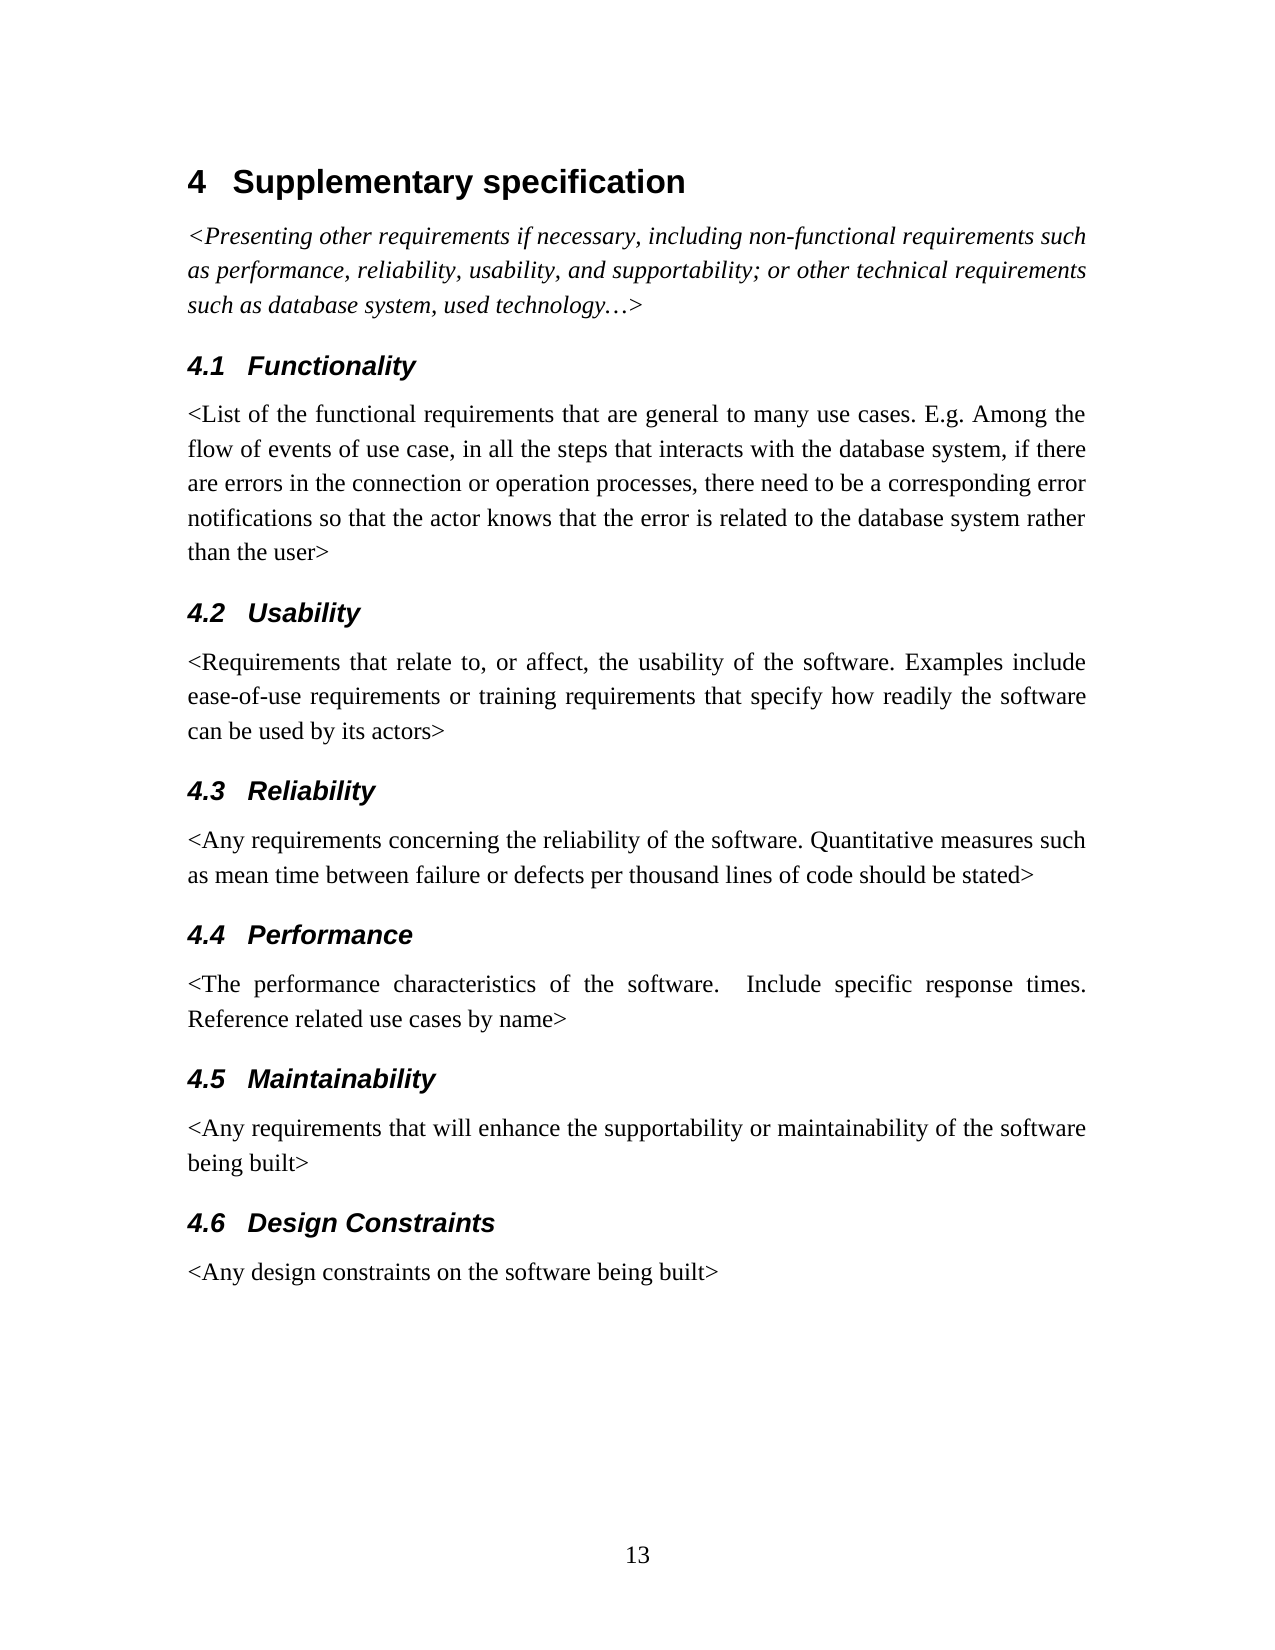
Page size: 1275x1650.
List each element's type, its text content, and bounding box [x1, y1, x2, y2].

text <Any requirements that will enhance the supportability or maintainability of the software being built> [187, 1113, 1087, 1176]
subtitle Design Constraints [187, 1207, 1087, 1238]
subtitle Reliability [187, 775, 1087, 807]
subtitle Functionality [187, 349, 1087, 381]
subtitle Usability [187, 597, 1087, 628]
text <Presenting other requirements if necessary, including non-functional requirements such as performance, reliability, usability, and supportability; or other technical requirements such as database system, used technology…> [187, 221, 1087, 319]
text <Any requirements concerning the reliability of the software. Quantitative measures such as mean time between failure or defects per thousand lines of code should be stated> [187, 825, 1087, 888]
subtitle Maintainability [187, 1063, 1087, 1094]
subtitle Supplementary specification [187, 162, 1087, 201]
text <Requirements that relate to, or affect, the usability of the software. Examples include ease-of-use requirements or training requirements that specify how readily the software can be used by its actors> [187, 647, 1087, 744]
text <Any design constraints on the software being built> [187, 1257, 1087, 1286]
text <List of the functional requirements that are general to many use cases. E.g. Among the flow of events of use case, in all the steps that interacts with the database system, if there are errors in the connection or operation processes, there need to be a corresponding error notifications so that the actor knows that the error is related to the database system rather than the user> [187, 399, 1087, 566]
subtitle Performance [187, 919, 1087, 951]
text <The performance characteristics of the software. Include specific response times. Reference related use cases by name> [187, 969, 1087, 1032]
